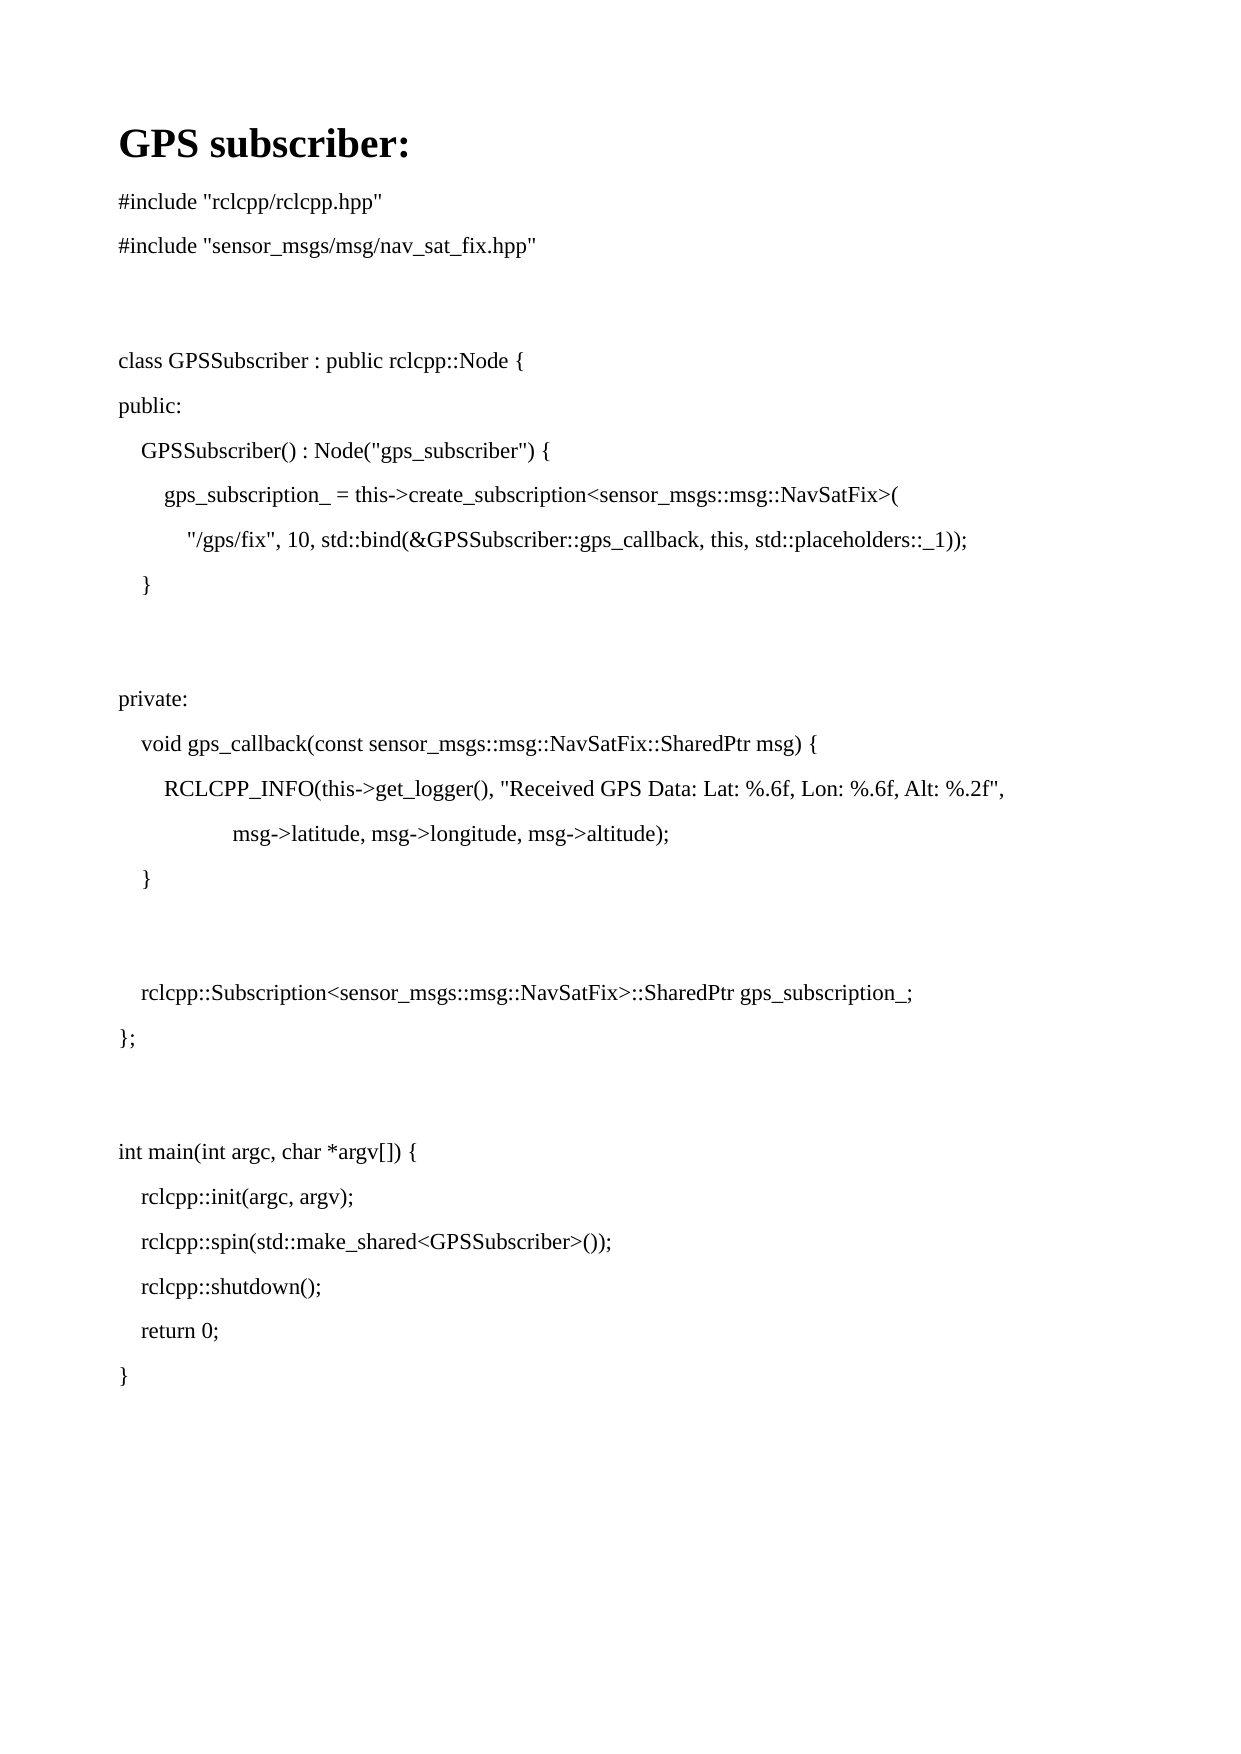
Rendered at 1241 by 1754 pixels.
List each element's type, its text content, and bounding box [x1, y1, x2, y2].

text private: [118, 686, 1122, 712]
text class GPSSubscriber : public rclcpp::Node { [118, 347, 1122, 373]
text }; [118, 1024, 1122, 1050]
text } [118, 1362, 1122, 1389]
text msg->latitude, msg->longitude, msg->altitude); [118, 820, 1122, 846]
text void gps_callback(const sensor_msgs::msg::NavSatFix::SharedPtr msg) { [118, 730, 1122, 757]
text rclcpp::Subscription<sensor_msgs::msg::NavSatFix>::SharedPtr gps_subscription_; [118, 979, 1122, 1006]
text rclcpp::spin(std::make_shared<GPSSubscriber>()); [118, 1228, 1122, 1254]
text "/gps/fix", 10, std::bind(&GPSSubscriber::gps_callback, this, std::placeholders::_1)); [118, 526, 1122, 553]
text rclcpp::shutdown(); [118, 1273, 1122, 1299]
text int main(int argc, char *argv[]) { [118, 1138, 1122, 1165]
text GPSSubscriber() : Node("gps_subscriber") { [118, 437, 1122, 463]
text return 0; [118, 1318, 1122, 1344]
text GPS subscriber: [118, 118, 1122, 166]
text } [118, 865, 1122, 891]
text RCLCPP_INFO(this->get_logger(), "Received GPS Data: Lat: %.6f, Lon: %.6f, Alt: %.2f", [118, 775, 1122, 801]
text rclcpp::init(argc, argv); [118, 1183, 1122, 1209]
text } [118, 571, 1122, 597]
text public: [118, 392, 1122, 418]
text #include "sensor_msgs/msg/nav_sat_fix.hpp" [118, 233, 1122, 259]
text gps_subscription_ = this->create_subscription<sensor_msgs::msg::NavSatFix>( [118, 481, 1122, 508]
text #include "rclcpp/rclcpp.hpp" [118, 188, 1122, 214]
